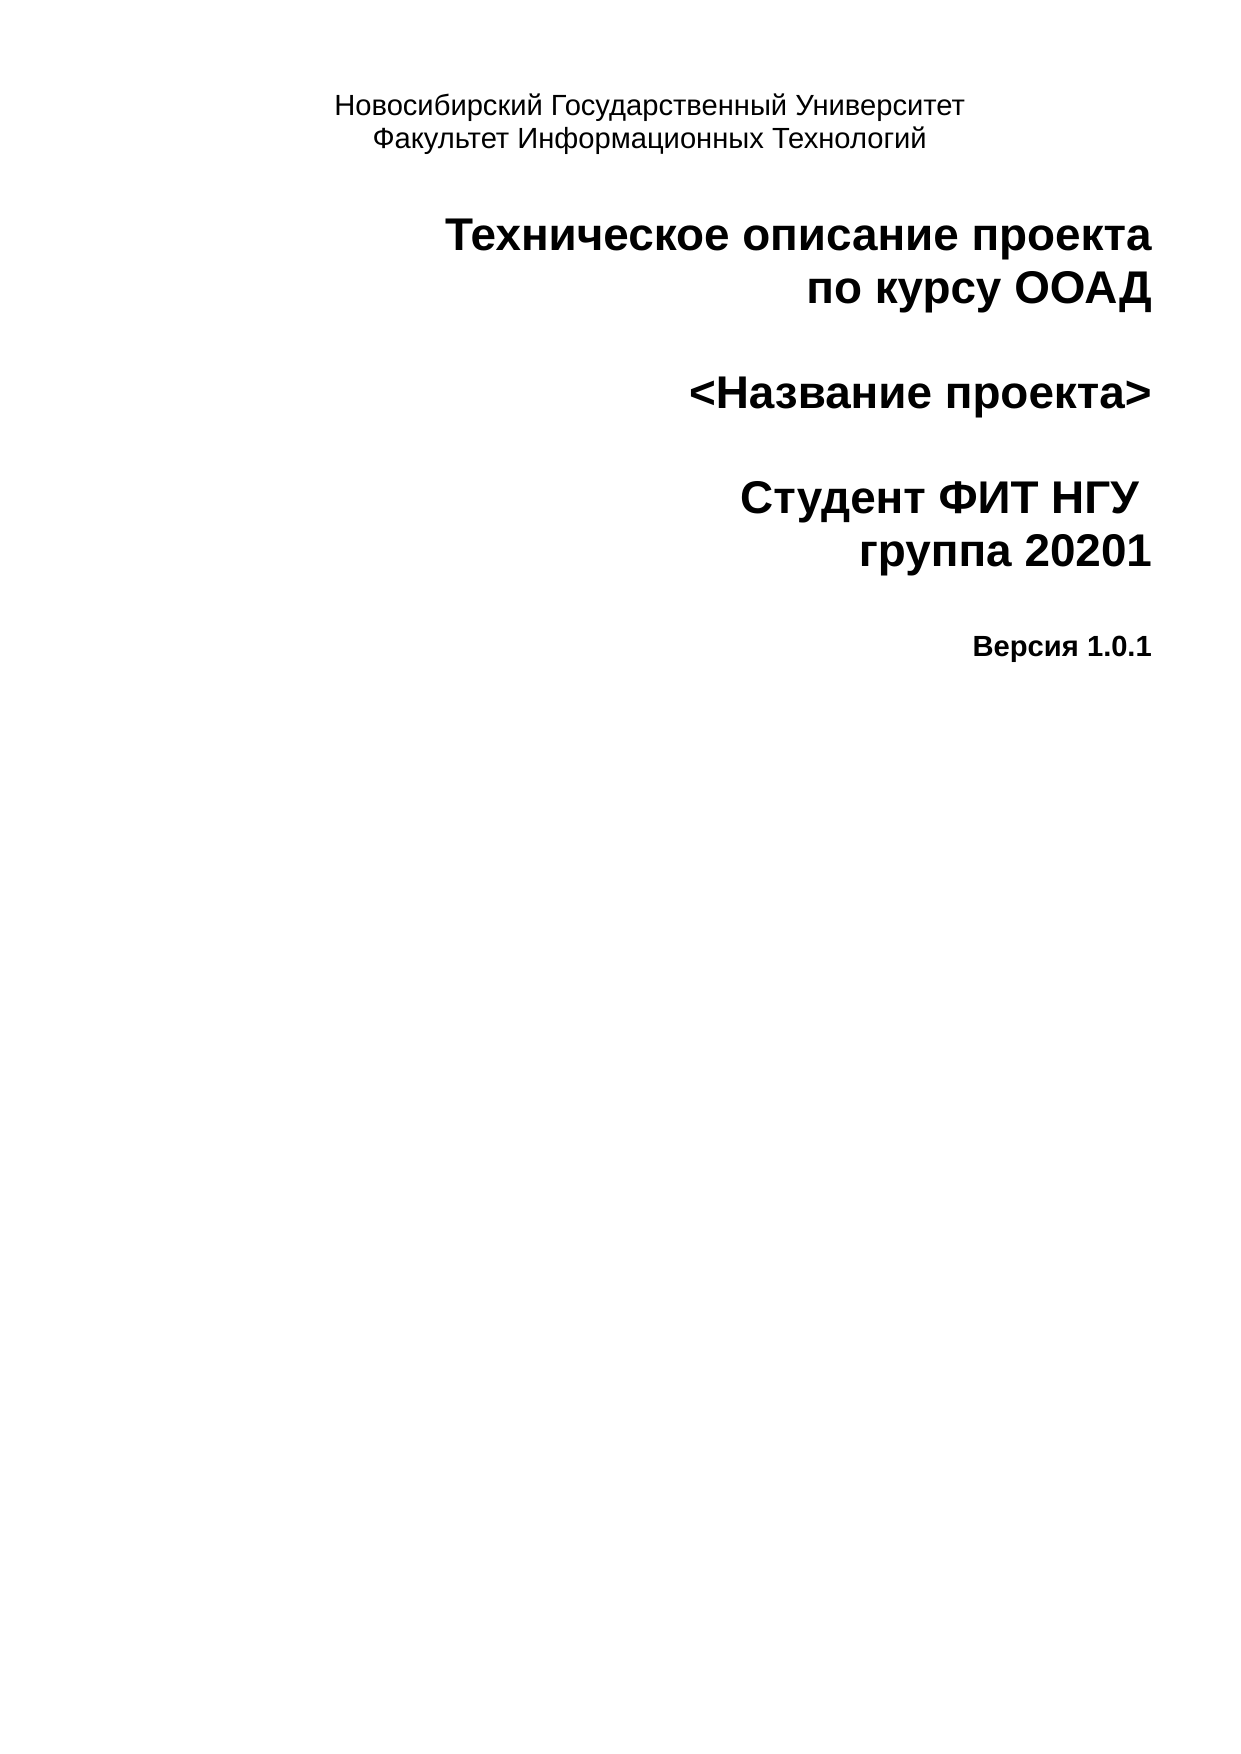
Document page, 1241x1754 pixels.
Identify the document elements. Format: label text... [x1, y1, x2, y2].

title Студент ФИТ НГУ [295, 471, 1152, 524]
title группа 20201 [295, 524, 1152, 576]
title Версия 1.0.1 [295, 629, 1152, 663]
title <Название проекта> [295, 366, 1152, 418]
title Техническое описание проекта по курсу ООАД [384, 207, 1152, 313]
